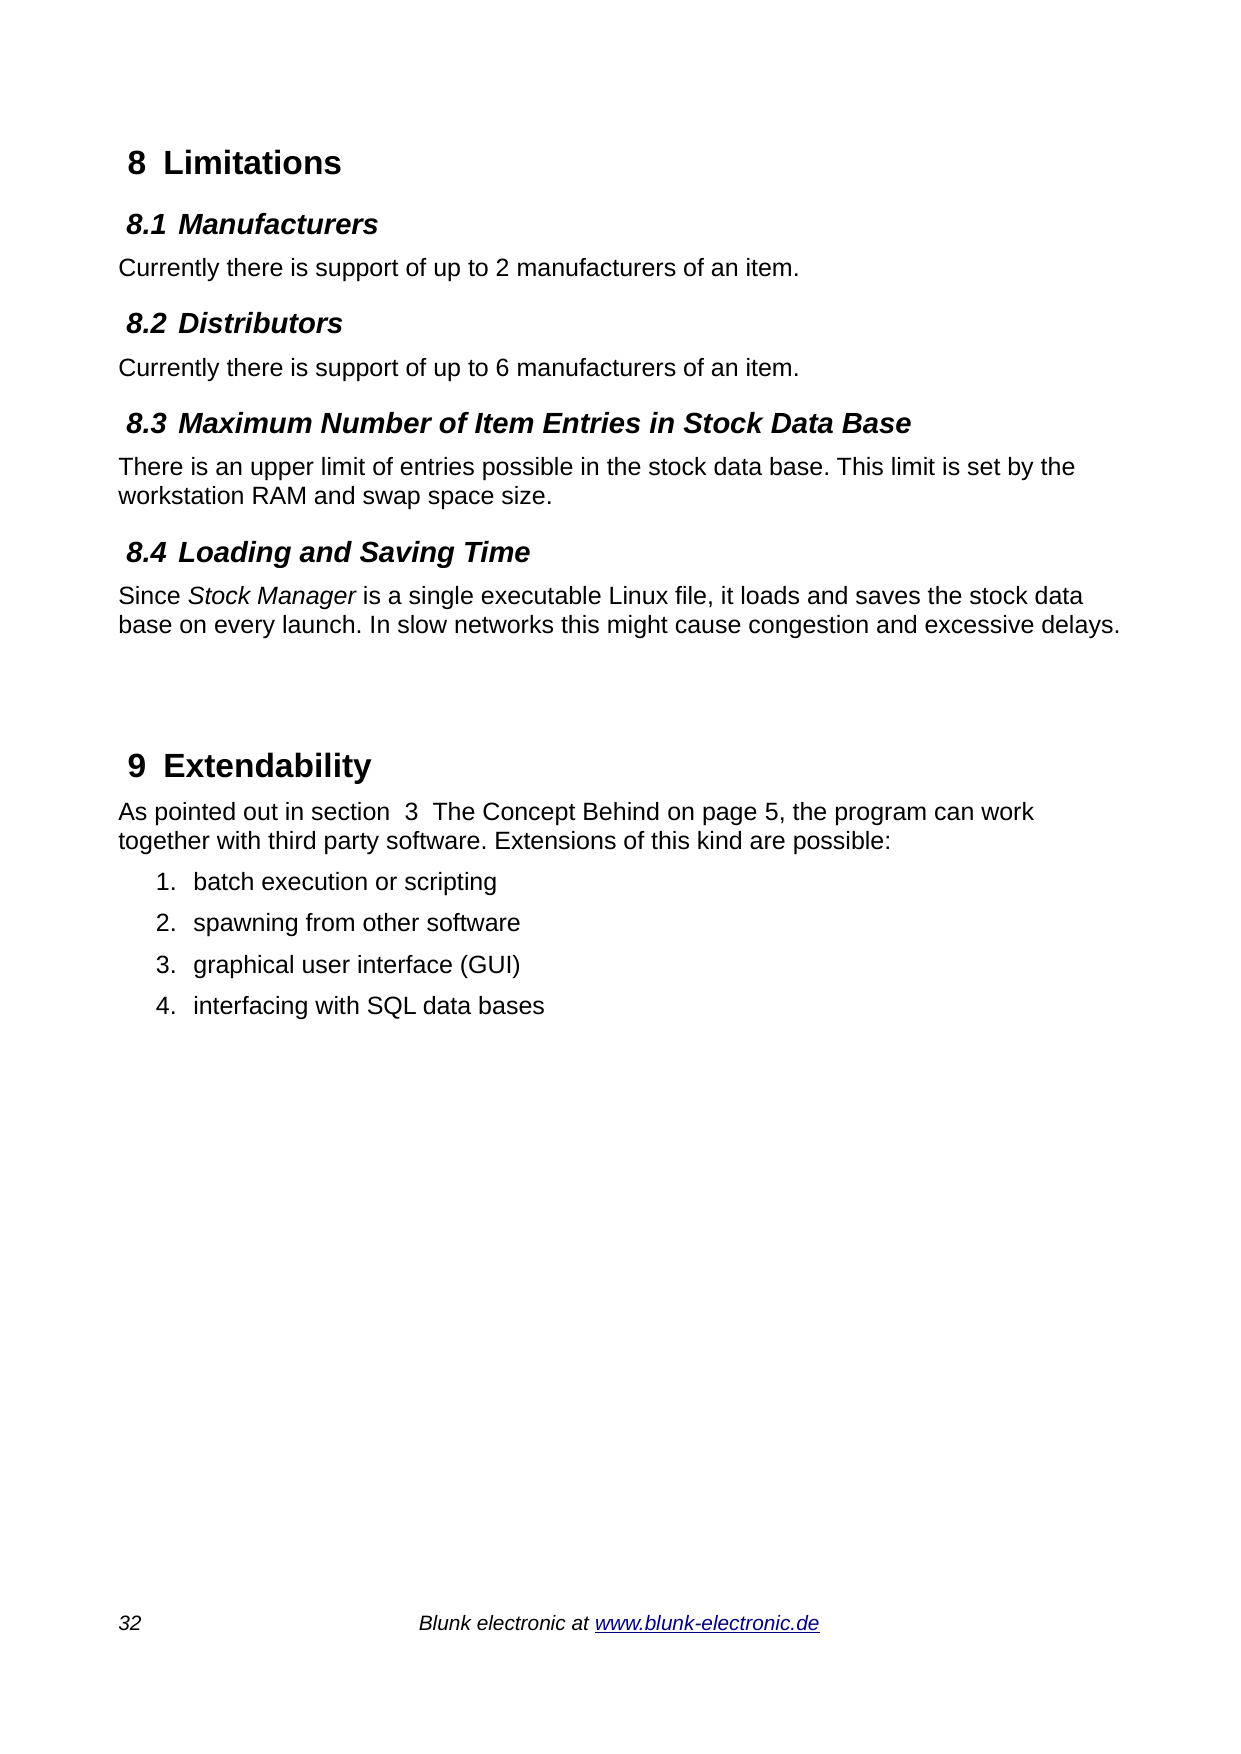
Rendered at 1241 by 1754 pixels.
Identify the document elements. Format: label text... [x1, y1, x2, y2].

subtitle Loading and Saving Time [118, 535, 1123, 568]
text Since Stock Manager is a single executable Linux file, it loads and saves the stock data base on every launch. In slow networks this might cause congestion and excessive delays. [118, 581, 1123, 638]
text Currently there is support of up to 6 manufacturers of an item. [118, 353, 1123, 381]
text As pointed out in section 3 The Concept Behind on page 6, the program can work together with third party software. Extensions of this kind are possible: [118, 797, 1123, 854]
subtitle Maximum Number of Item Entries in Stock Data Base [118, 406, 1123, 440]
subtitle Distributors [118, 307, 1123, 340]
list interfacing with SQL data bases [156, 991, 1123, 1019]
list spawning from other software [156, 908, 1123, 937]
subtitle Limitations [118, 143, 1123, 182]
text Currently there is support of up to 2 manufacturers of an item. [118, 253, 1123, 282]
list batch execution or scripting [156, 867, 1123, 896]
list graphical user interface (GUI) [156, 949, 1123, 978]
subtitle Manufacturers [118, 207, 1123, 240]
subtitle Extendability [118, 746, 1123, 784]
text There is an upper limit of entries possible in the stock data base. This limit is set by the workstation RAM and swap space size. [118, 452, 1123, 510]
